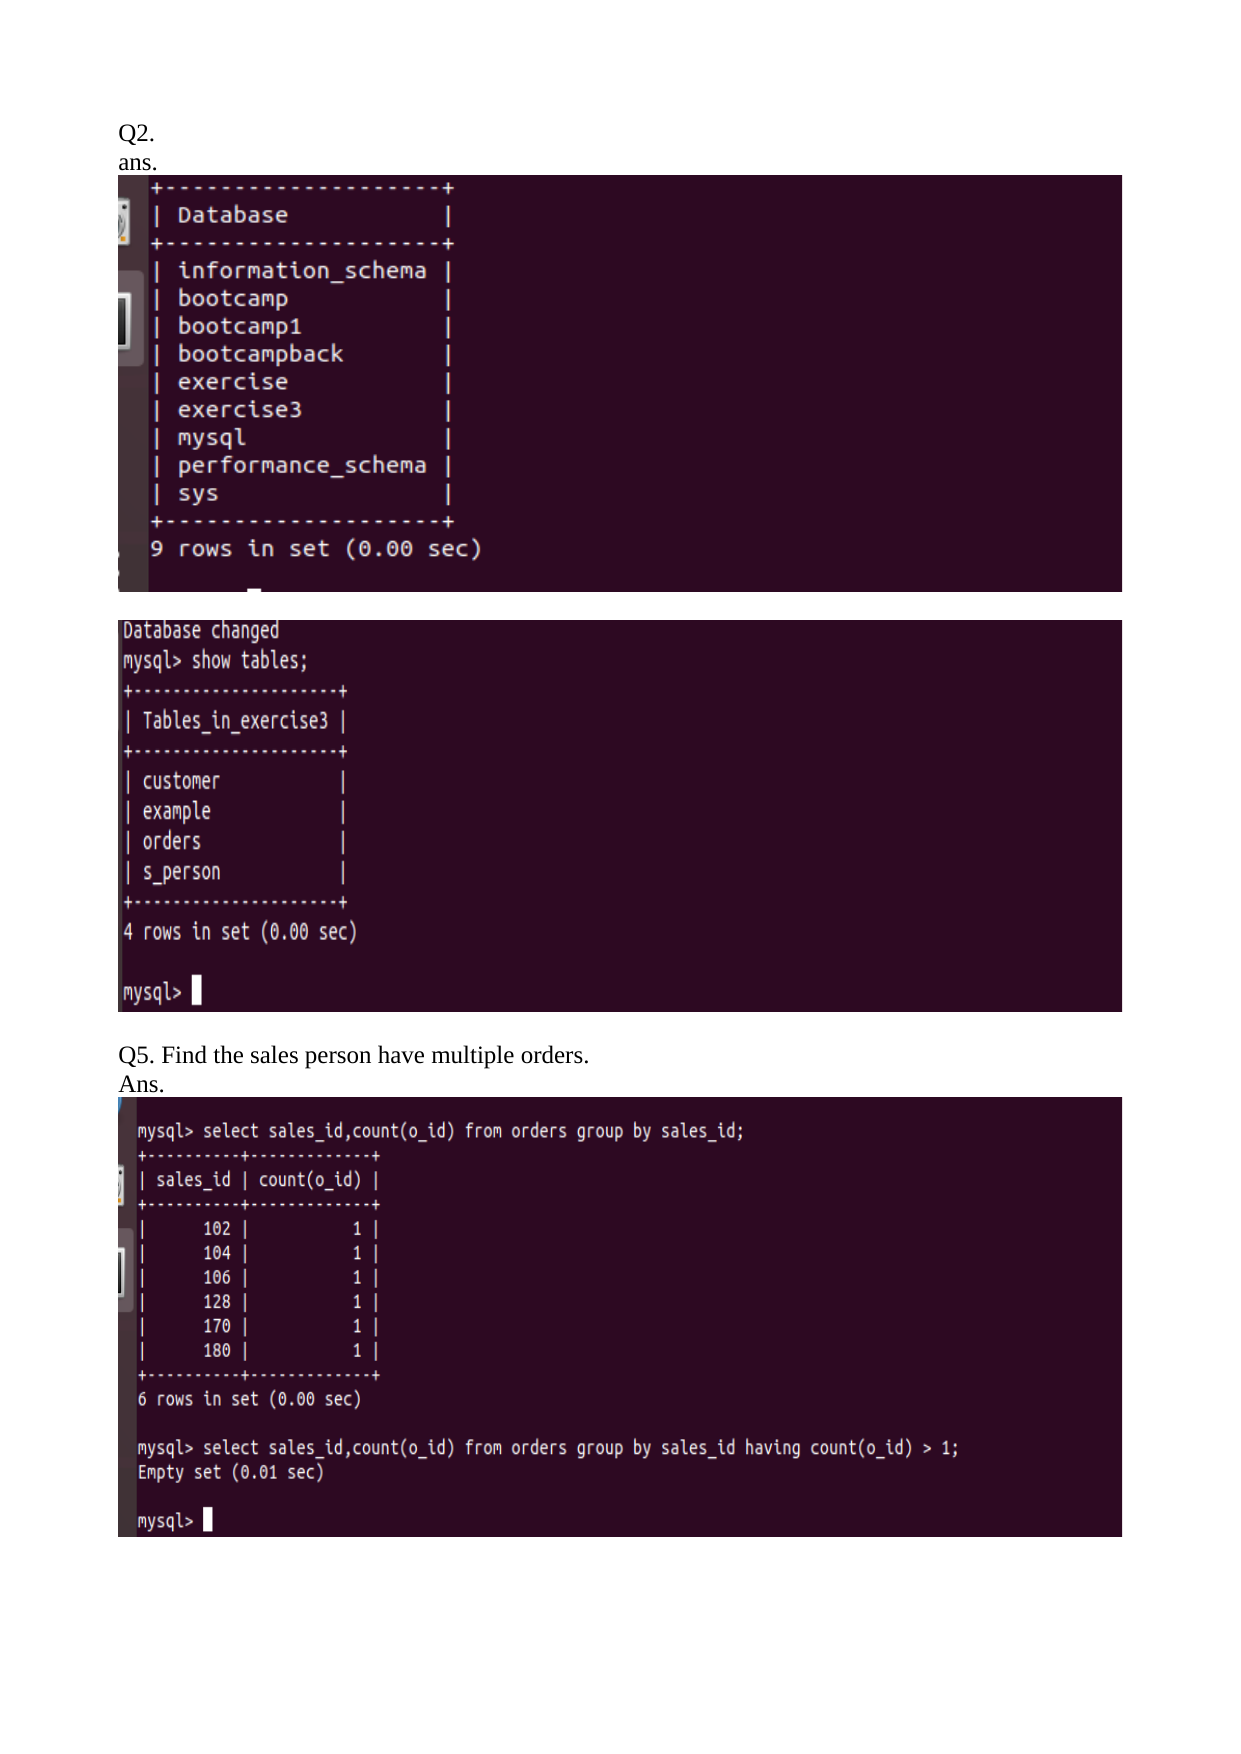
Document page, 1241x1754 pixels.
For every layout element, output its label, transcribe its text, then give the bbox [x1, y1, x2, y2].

text Q5. Find the sales person have multiple orders. [118, 1040, 1122, 1069]
picture [118, 620, 1123, 1012]
picture [118, 175, 1123, 592]
text Ans. [118, 1069, 1122, 1097]
picture [118, 1097, 1123, 1537]
text Q2. [118, 118, 1122, 147]
text ans. [118, 147, 1122, 175]
